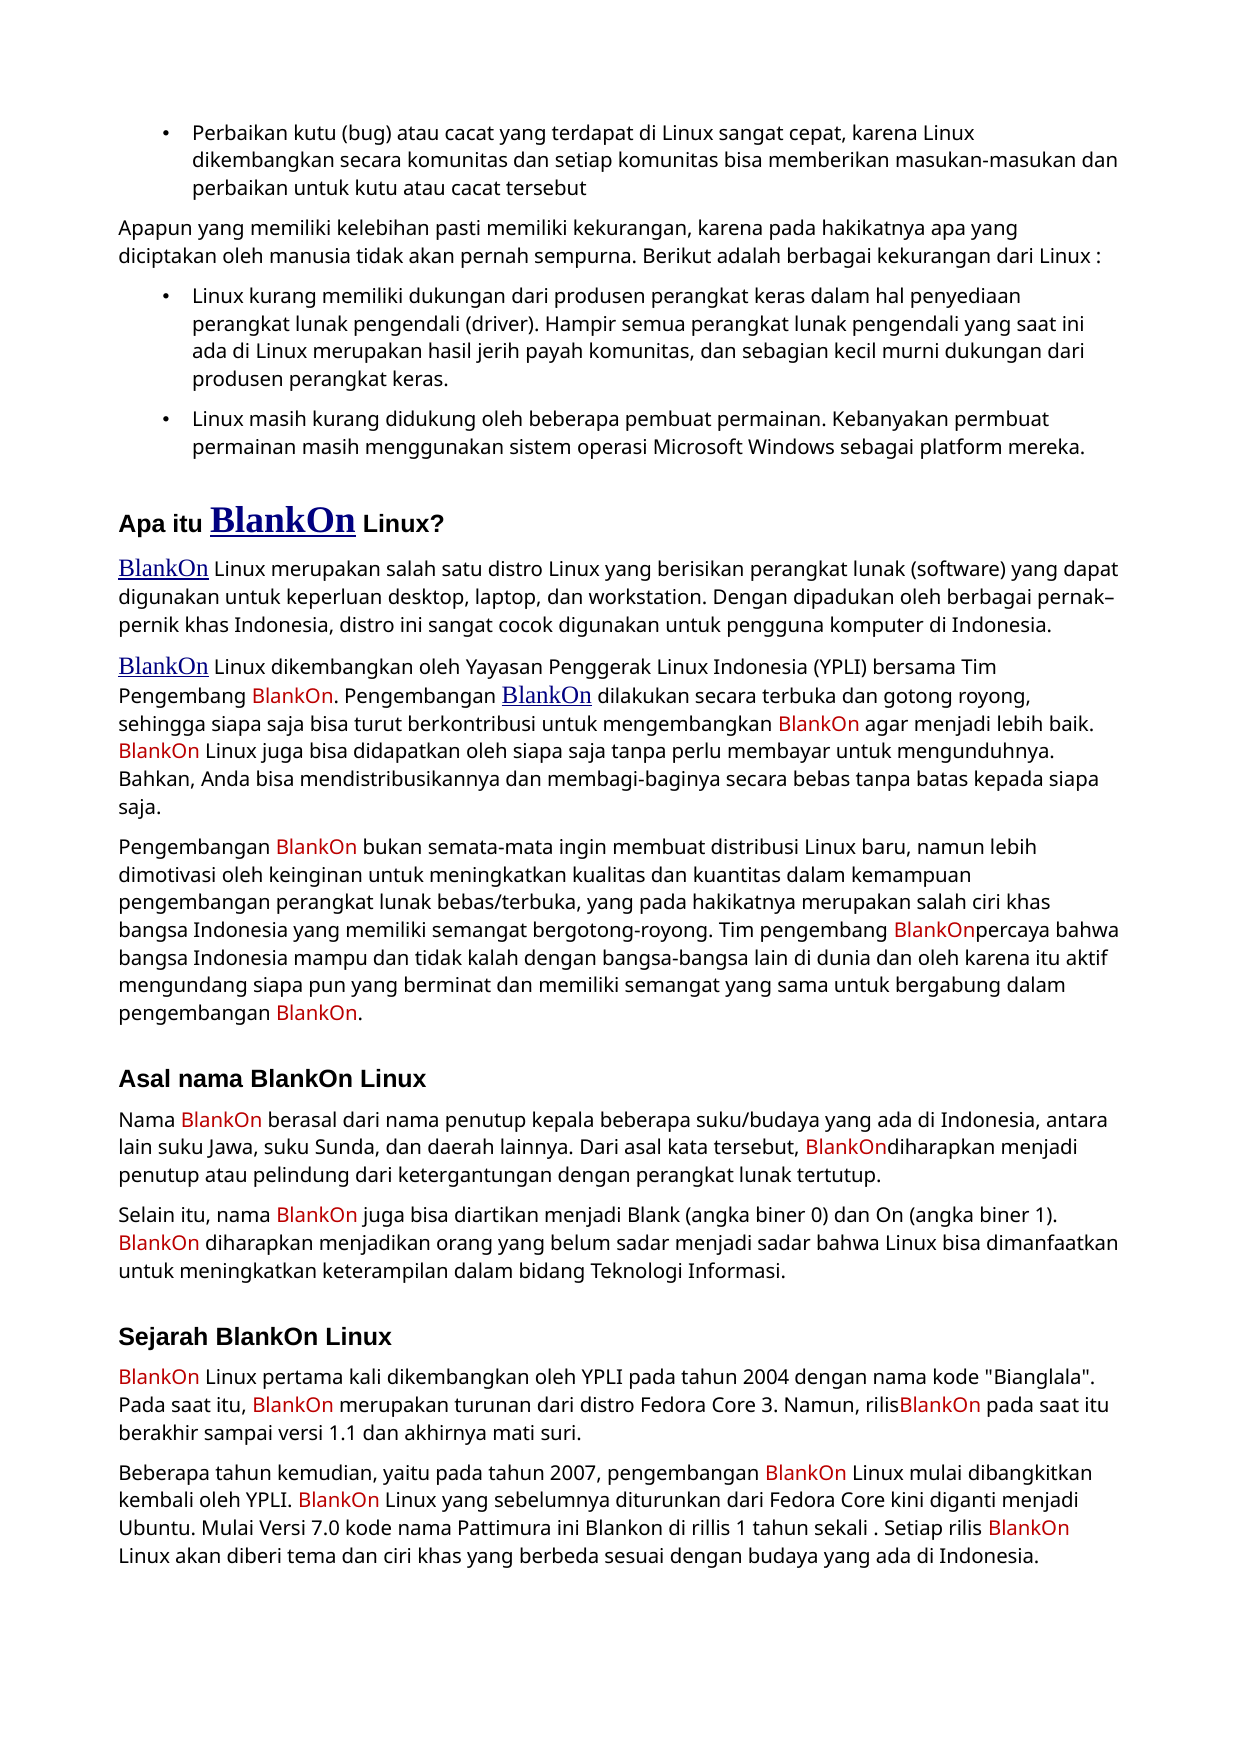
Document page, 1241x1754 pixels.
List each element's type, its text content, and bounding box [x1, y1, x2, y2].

text Pengembangan BlankOn bukan semata-mata ingin membuat distribusi Linux baru, namun lebih dimotivasi oleh keinginan untuk meningkatkan kualitas dan kuantitas dalam kemampuan pengembangan perangkat lunak bebas/terbuka, yang pada hakikatnya merupakan salah ciri khas bangsa Indonesia yang memiliki semangat bergotong-royong. Tim pengembang BlankOnpercaya bahwa bangsa Indonesia mampu dan tidak kalah dengan bangsa-bangsa lain di dunia dan oleh karena itu aktif mengundang siapa pun yang berminat dan memiliki semangat yang sama untuk bergabung dalam pengembangan BlankOn. [118, 833, 1122, 1027]
subtitle Apa itu BlankOn Linux? [118, 498, 1122, 541]
subtitle Asal nama BlankOn Linux [118, 1064, 1122, 1093]
text Selain itu, nama BlankOn juga bisa diartikan menjadi Blank (angka biner 0) dan On (angka biner 1). BlankOn diharapkan menjadikan orang yang belum sadar menjadi sadar bahwa Linux bisa dimanfaatkan untuk meningkatkan keterampilan dalam bidang Teknologi Informasi. [118, 1201, 1122, 1284]
text Apapun yang memiliki kelebihan pasti memiliki kekurangan, karena pada hakikatnya apa yang diciptakan oleh manusia tidak akan pernah sempurna. Berikut adalah berbagai kekurangan dari Linux : [118, 214, 1122, 269]
text BlankOn Linux pertama kali dikembangkan oleh YPLI pada tahun 2004 dengan nama kode "Bianglala". Pada saat itu, BlankOn merupakan turunan dari distro Fedora Core 3. Namun, rilisBlankOn pada saat itu berakhir sampai versi 1.1 dan akhirnya mati suri. [118, 1363, 1122, 1446]
text BlankOn Linux merupakan salah satu distro Linux yang berisikan perangkat lunak (software) yang dapat digunakan untuk keperluan desktop, laptop, dan workstation. Dengan dipadukan oleh berbagai pernak–pernik khas Indonesia, distro ini sangat cocok digunakan untuk pengguna komputer di Indonesia. [118, 553, 1122, 638]
text BlankOn Linux dikembangkan oleh Yayasan Penggerak Linux Indonesia (YPLI) bersama Tim Pengembang BlankOn. Pengembangan BlankOn dilakukan secara terbuka dan gotong royong, sehingga siapa saja bisa turut berkontribusi untuk mengembangkan BlankOn agar menjadi lebih baik. BlankOn Linux juga bisa didapatkan oleh siapa saja tanpa perlu membayar untuk mengunduhnya. Bahkan, Anda bisa mendistribusikannya dan membagi-baginya secara bebas tanpa batas kepada siapa saja. [118, 651, 1122, 820]
subtitle Sejarah BlankOn Linux [118, 1322, 1122, 1350]
list Perbaikan kutu (bug) atau cacat yang terdapat di Linux sangat cepat, karena Linux dikembangkan secara komunitas dan setiap komunitas bisa memberikan masukan-masukan dan perbaikan untuk kutu atau cacat tersebut [162, 118, 1122, 201]
list Linux masih kurang didukung oleh beberapa pembuat permainan. Kebanyakan permbuat permainan masih menggunakan sistem operasi Microsoft Windows sebagai platform mereka. [162, 405, 1122, 460]
text Beberapa tahun kemudian, yaitu pada tahun 2007, pengembangan BlankOn Linux mulai dibangkitkan kembali oleh YPLI. BlankOn Linux yang sebelumnya diturunkan dari Fedora Core kini diganti menjadi Ubuntu. Mulai Versi 7.0 kode nama Pattimura ini Blankon di rillis 1 tahun sekali . Setiap rilis BlankOn Linux akan diberi tema dan ciri khas yang berbeda sesuai dengan budaya yang ada di Indonesia. [118, 1458, 1122, 1569]
text Nama BlankOn berasal dari nama penutup kepala beberapa suku/budaya yang ada di Indonesia, antara lain suku Jawa, suku Sunda, dan daerah lainnya. Dari asal kata tersebut, BlankOndiharapkan menjadi penutup atau pelindung dari ketergantungan dengan perangkat lunak tertutup. [118, 1105, 1122, 1188]
list Linux kurang memiliki dukungan dari produsen perangkat keras dalam hal penyediaan perangkat lunak pengendali (driver). Hampir semua perangkat lunak pengendali yang saat ini ada di Linux merupakan hasil jerih payah komunitas, dan sebagian kecil murni dukungan dari produsen perangkat keras. [162, 282, 1122, 392]
